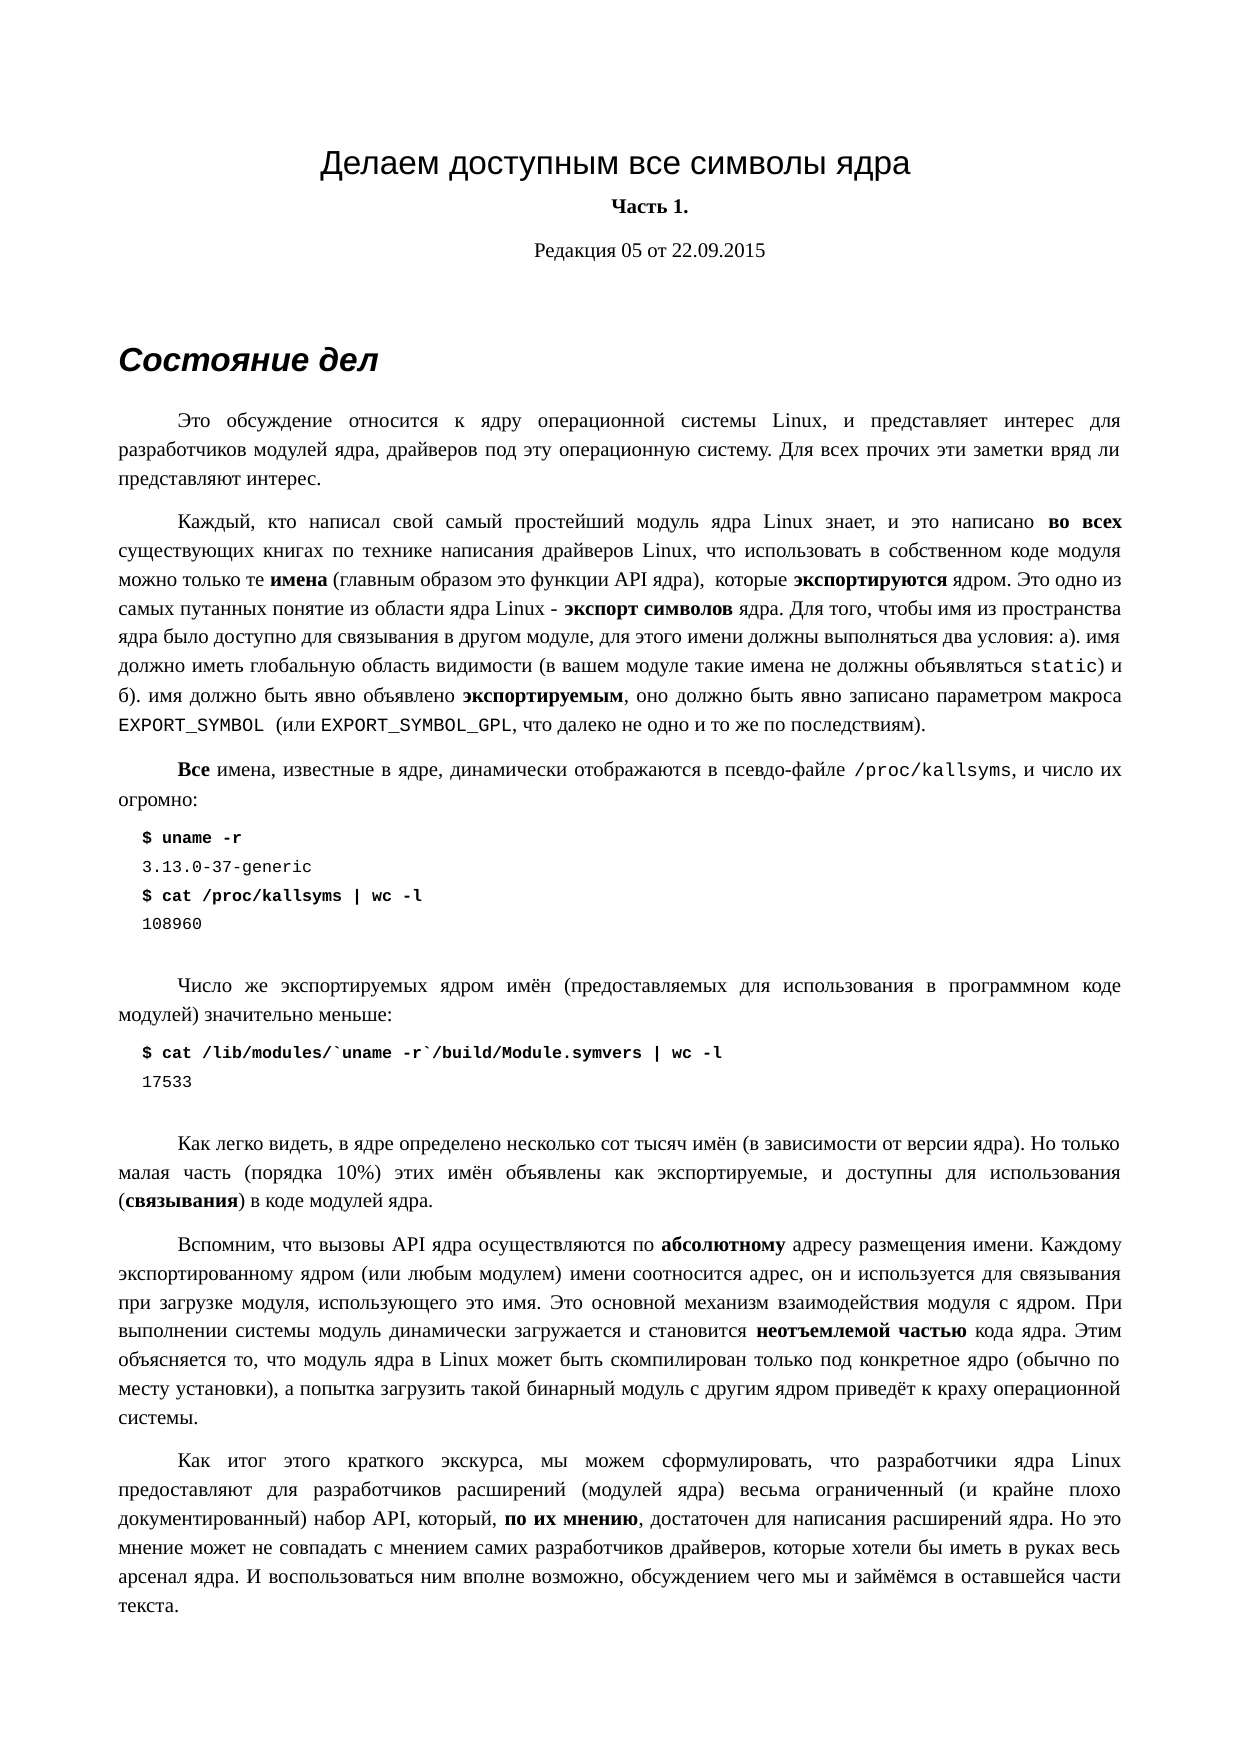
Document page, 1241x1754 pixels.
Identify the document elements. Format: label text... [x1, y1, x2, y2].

text Как итог этого краткого экскурса, мы можем сформулировать, что разработчики ядра Linux предоставляют для разработчиков расширений (модулей ядра) весьма ограниченный (и крайне плохо документированный) набор API, который, по их мнению, достаточен для написания расширений ядра. Но это мнение может не совпадать с мнением самих разработчиков драйверов, которые хотели бы иметь в руках весь арсенал ядра. И воспользоваться ним вполне возможно, обсуждением чего мы и займёмся в оставшейся части текста. [118, 1448, 1122, 1617]
text $ uname -r [142, 830, 1122, 849]
text $ cat /lib/modules/`uname -r`/build/Module.symvers | wc -l [142, 1045, 1122, 1064]
text Вспомним, что вызовы API ядра осуществляются по абсолютному адресу размещения имени. Каждому экспортированному ядром (или любым модулем) имени соотносится адрес, он и используется для связывания при загрузке модуля, использующего это имя. Это основной механизм взаимодействия модуля с ядром. При выполнении системы модуль динамически загружается и становится неотъемлемой частью кода ядра. Этим объясняется то, что модуль ядра в Linux может быть скомпилирован только под конкретное ядро (обычно по месту установки), а попытка загрузить такой бинарный модуль с другим ядром приведёт к краху операционной системы. [118, 1232, 1122, 1429]
title Делаем доступным все символы ядра [118, 143, 1122, 182]
text Каждый, кто написал свой самый простейший модуль ядра Linux знает, и это написано во всех существующих книгах по технике написания драйверов Linux, что использовать в собственном коде модуля можно только те имена (главным образом это функции API ядра), которые экспортируются ядром. Это одно из самых путанных понятие из области ядра Linux - экспорт символов ядра. Для того, чтобы имя из пространства ядра было доступно для связывания в другом модуле, для этого имени должны выполняться два условия: а). имя должно иметь глобальную область видимости (в вашем модуле такие имена не должны объявляться static) и б). имя должно быть явно объявлено экспортируемым, оно должно быть явно записано параметром макроса EXPORT_SYMBOL (или EXPORT_SYMBOL_GPL, что далеко не одно и то же по последствиям). [118, 509, 1122, 737]
text $ cat /proc/kallsyms | wc -l [142, 887, 1122, 906]
text Как легко видеть, в ядре определено несколько сот тысяч имён (в зависимости от версии ядра). Но только малая часть (порядка 10%) этих имён объявлены как экспортируемые, и доступны для использования (связывания) в коде модулей ядра. [118, 1131, 1122, 1212]
text Число же экспортируемых ядром имён (предоставляемых для использования в программном коде модулей) значительно меньше: [118, 973, 1122, 1026]
text Все имена, известные в ядре, динамически отображаются в псевдо-файле /proc/kallsyms, и число их огромно: [118, 757, 1122, 811]
subtitle Состояние дел [118, 340, 1122, 378]
text Часть 1. [118, 194, 1122, 218]
text Это обсуждение относится к ядру операционной системы Linux, и представляет интерес для разработчиков модулей ядра, драйверов под эту операционную систему. Для всех прочих эти заметки вряд ли представляют интерес. [118, 408, 1122, 490]
text 17533 [142, 1074, 1122, 1092]
text Редакция 05 от 22.09.2015 [118, 237, 1122, 262]
text 108960 [142, 916, 1122, 934]
text 3.13.0-37-generic [142, 859, 1122, 877]
